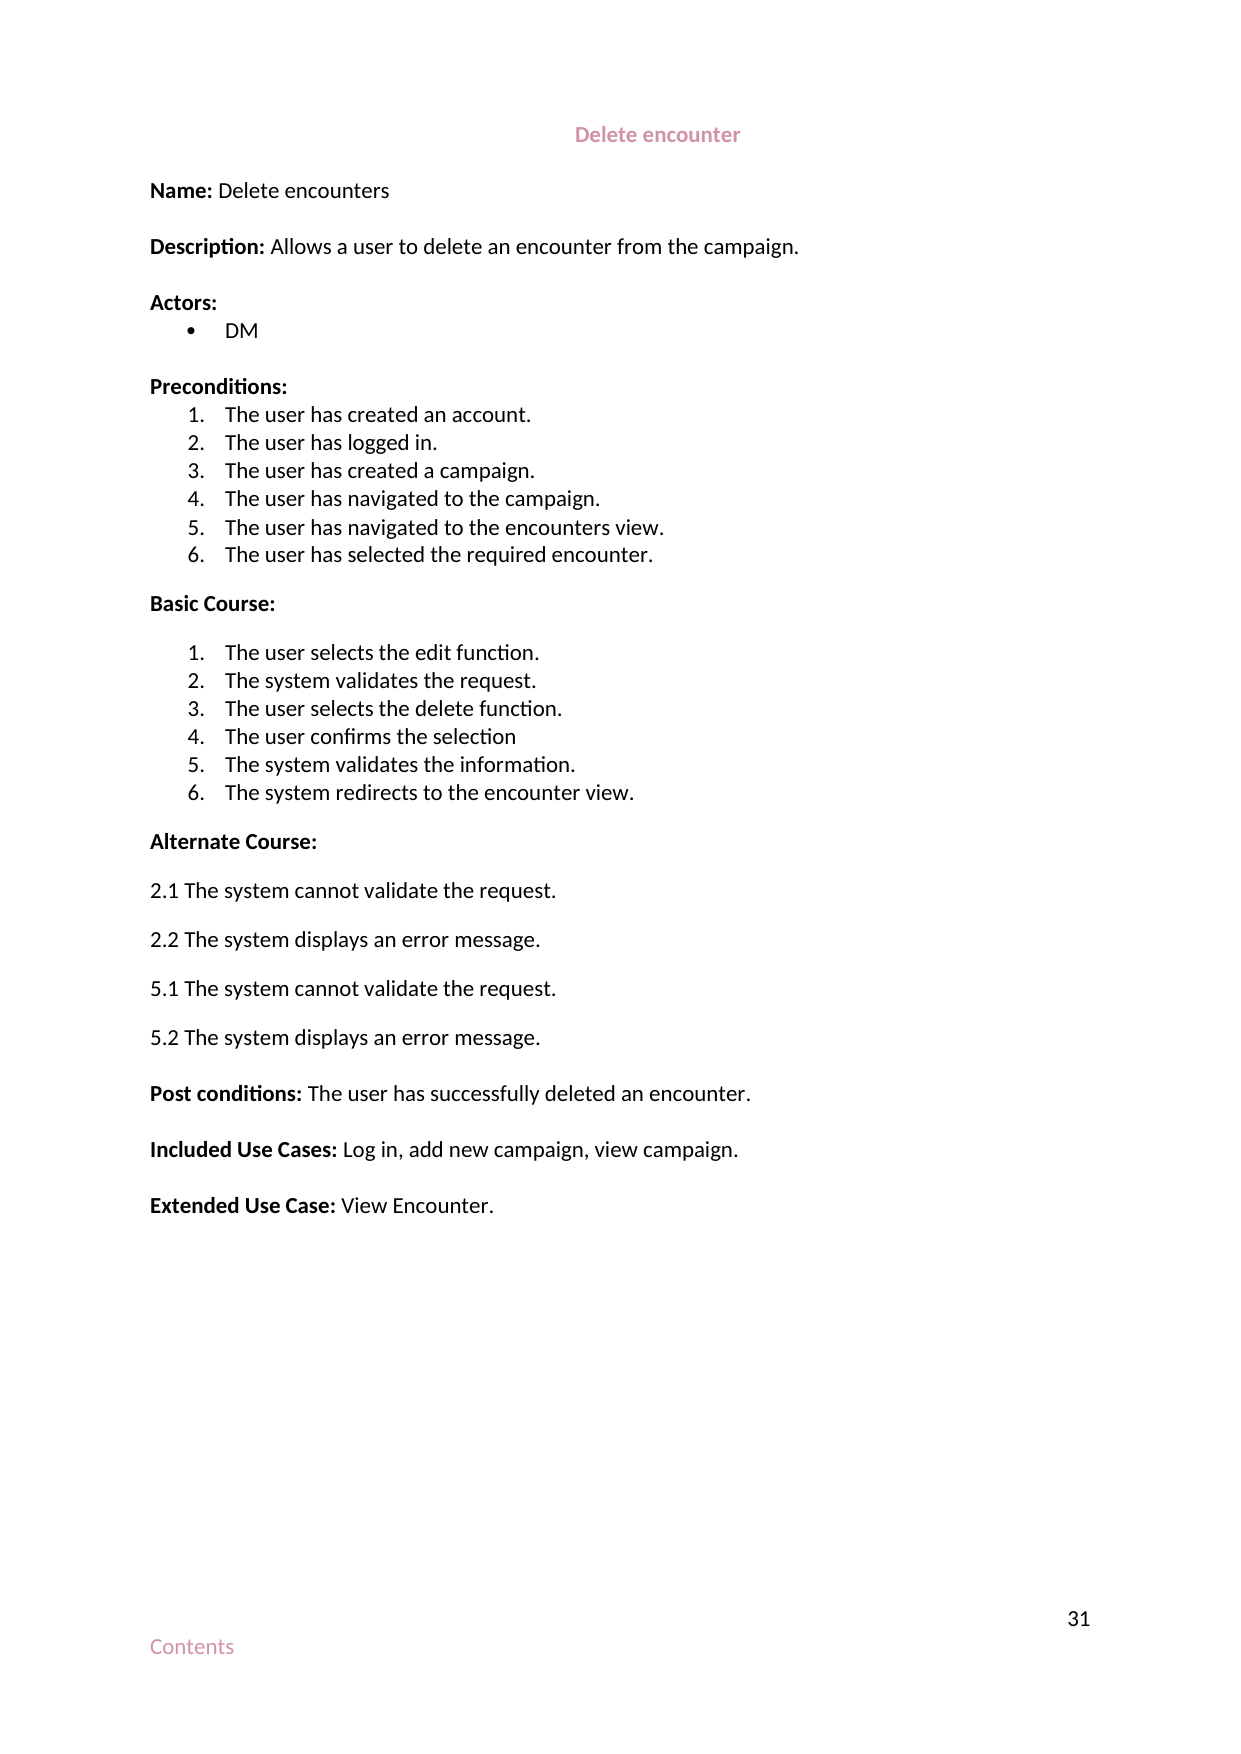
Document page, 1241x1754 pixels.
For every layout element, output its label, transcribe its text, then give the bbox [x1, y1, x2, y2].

list The user selects the edit function. [187, 638, 1090, 666]
text Basic Course: [150, 589, 1090, 617]
text 5.2 The system displays an error message. [150, 1023, 1090, 1051]
list The user selects the delete function. [187, 694, 1090, 722]
list The system validates the information. [187, 750, 1090, 778]
list The user has created a campaign. [187, 457, 1090, 484]
list DM [187, 316, 1090, 344]
text 2.1 The system cannot validate the request. [150, 876, 1090, 904]
list The user has navigated to the campaign. [187, 484, 1090, 513]
text 2.2 The system displays an error message. [150, 925, 1090, 953]
text Preconditions: [150, 372, 1090, 401]
text Extended Use Case: View Encounter. [150, 1191, 1090, 1219]
text Included Use Cases: Log in, add new campaign, view campaign. [150, 1135, 1090, 1163]
list The user has navigated to the encounters view. [187, 513, 1090, 541]
text Delete encounter [225, 120, 1090, 148]
list The user confirms the selection [187, 722, 1090, 750]
text Description: Allows a user to delete an encounter from the campaign. [150, 232, 1090, 260]
list The user has logged in. [187, 428, 1090, 457]
list The system validates the request. [187, 666, 1090, 694]
text Actors: [150, 288, 1090, 316]
text Name: Delete encounters [150, 176, 1090, 204]
list The user has created an account. [187, 401, 1090, 428]
list The user has selected the required encounter. [187, 541, 1090, 569]
text Post conditions: The user has successfully deleted an encounter. [150, 1079, 1090, 1107]
text Alternate Course: [150, 827, 1090, 855]
text 5.1 The system cannot validate the request. [150, 974, 1090, 1002]
list The system redirects to the encounter view. [187, 778, 1090, 806]
